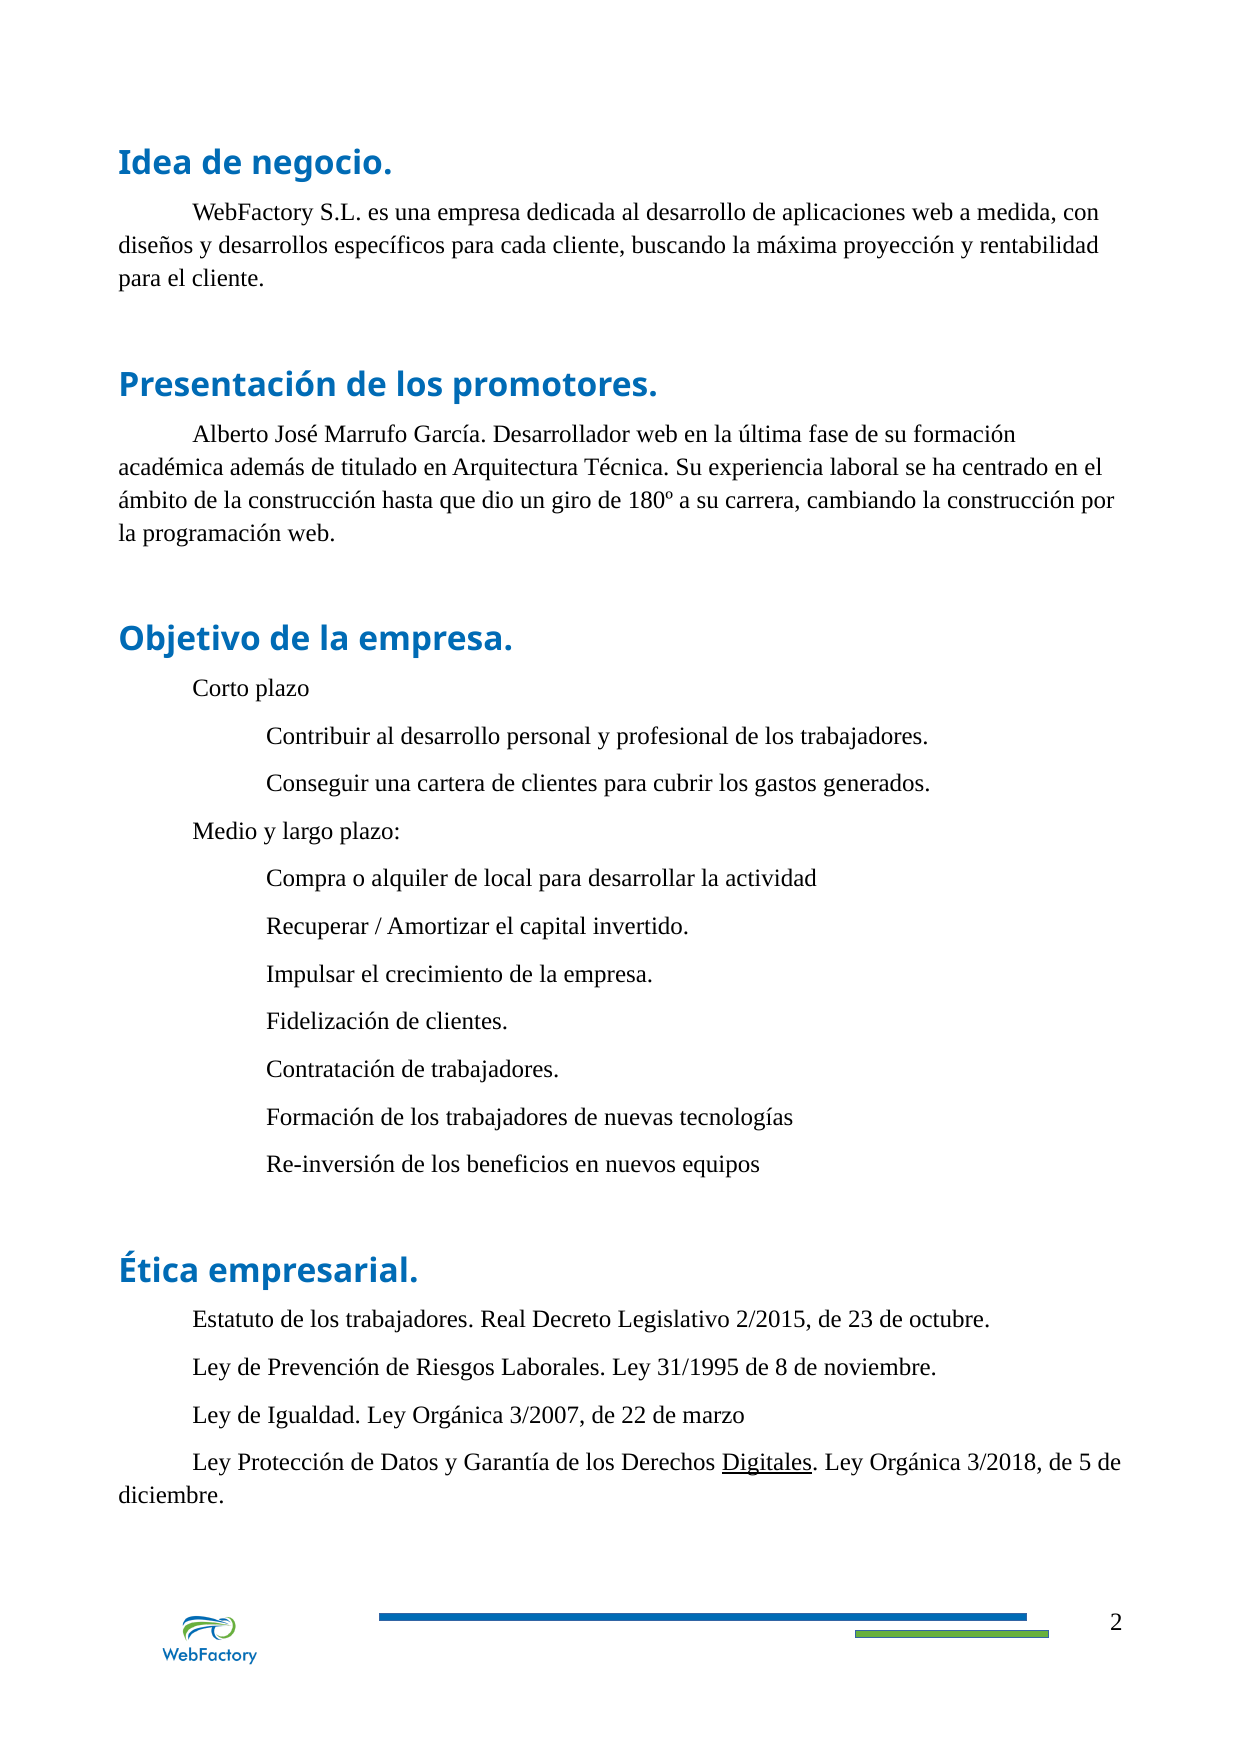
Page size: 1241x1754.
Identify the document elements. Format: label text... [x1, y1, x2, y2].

text WebFactory S.L. es una empresa dedicada al desarrollo de aplicaciones web a medida, con diseños y desarrollos específicos para cada cliente, buscando la máxima proyección y rentabilidad para el cliente. [118, 197, 1122, 292]
subtitle Ética empresarial. [118, 1246, 1122, 1292]
text Formación de los trabajadores de nuevas tecnologías [118, 1102, 1122, 1130]
text Ley de Igualdad. Ley Orgánica 3/2007, de 22 de marzo [118, 1400, 1122, 1428]
text Contratación de trabajadores. [118, 1054, 1122, 1083]
text Fidelización de clientes. [118, 1006, 1122, 1035]
text Alberto José Marrufo García. Desarrollador web en la última fase de su formación académica además de titulado en Arquitectura Técnica. Su experiencia laboral se ha centrado en el ámbito de la construcción hasta que dio un giro de 180º a su carrera, cambiando la construcción por la programación web. [118, 419, 1122, 546]
subtitle Presentación de los promotores. [118, 360, 1122, 406]
text Recuperar / Amortizar el capital invertido. [118, 911, 1122, 940]
text Corto plazo [118, 673, 1122, 702]
text Compra o alquiler de local para desarrollar la actividad [118, 863, 1122, 892]
text Estatuto de los trabajadores. Real Decreto Legislativo 2/2015, de 23 de octubre. [118, 1304, 1122, 1333]
text Ley de Prevención de Riesgos Laborales. Ley 31/1995 de 8 de noviembre. [118, 1352, 1122, 1381]
text Contribuir al desarrollo personal y profesional de los trabajadores. [118, 721, 1122, 749]
text Medio y largo plazo: [118, 816, 1122, 845]
text Ley Protección de Datos y Garantía de los Derechos Digitales. Ley Orgánica 3/2018, de 5 de diciembre. [118, 1447, 1122, 1509]
text Impulsar el crecimiento de la empresa. [118, 959, 1122, 987]
text Conseguir una cartera de clientes para cubrir los gastos generados. [118, 768, 1122, 797]
subtitle Idea de negocio. [118, 139, 1122, 185]
text Re-inversión de los beneficios en nuevos equipos [118, 1149, 1122, 1178]
subtitle Objetivo de la empresa. [118, 615, 1122, 661]
picture [162, 1612, 257, 1668]
